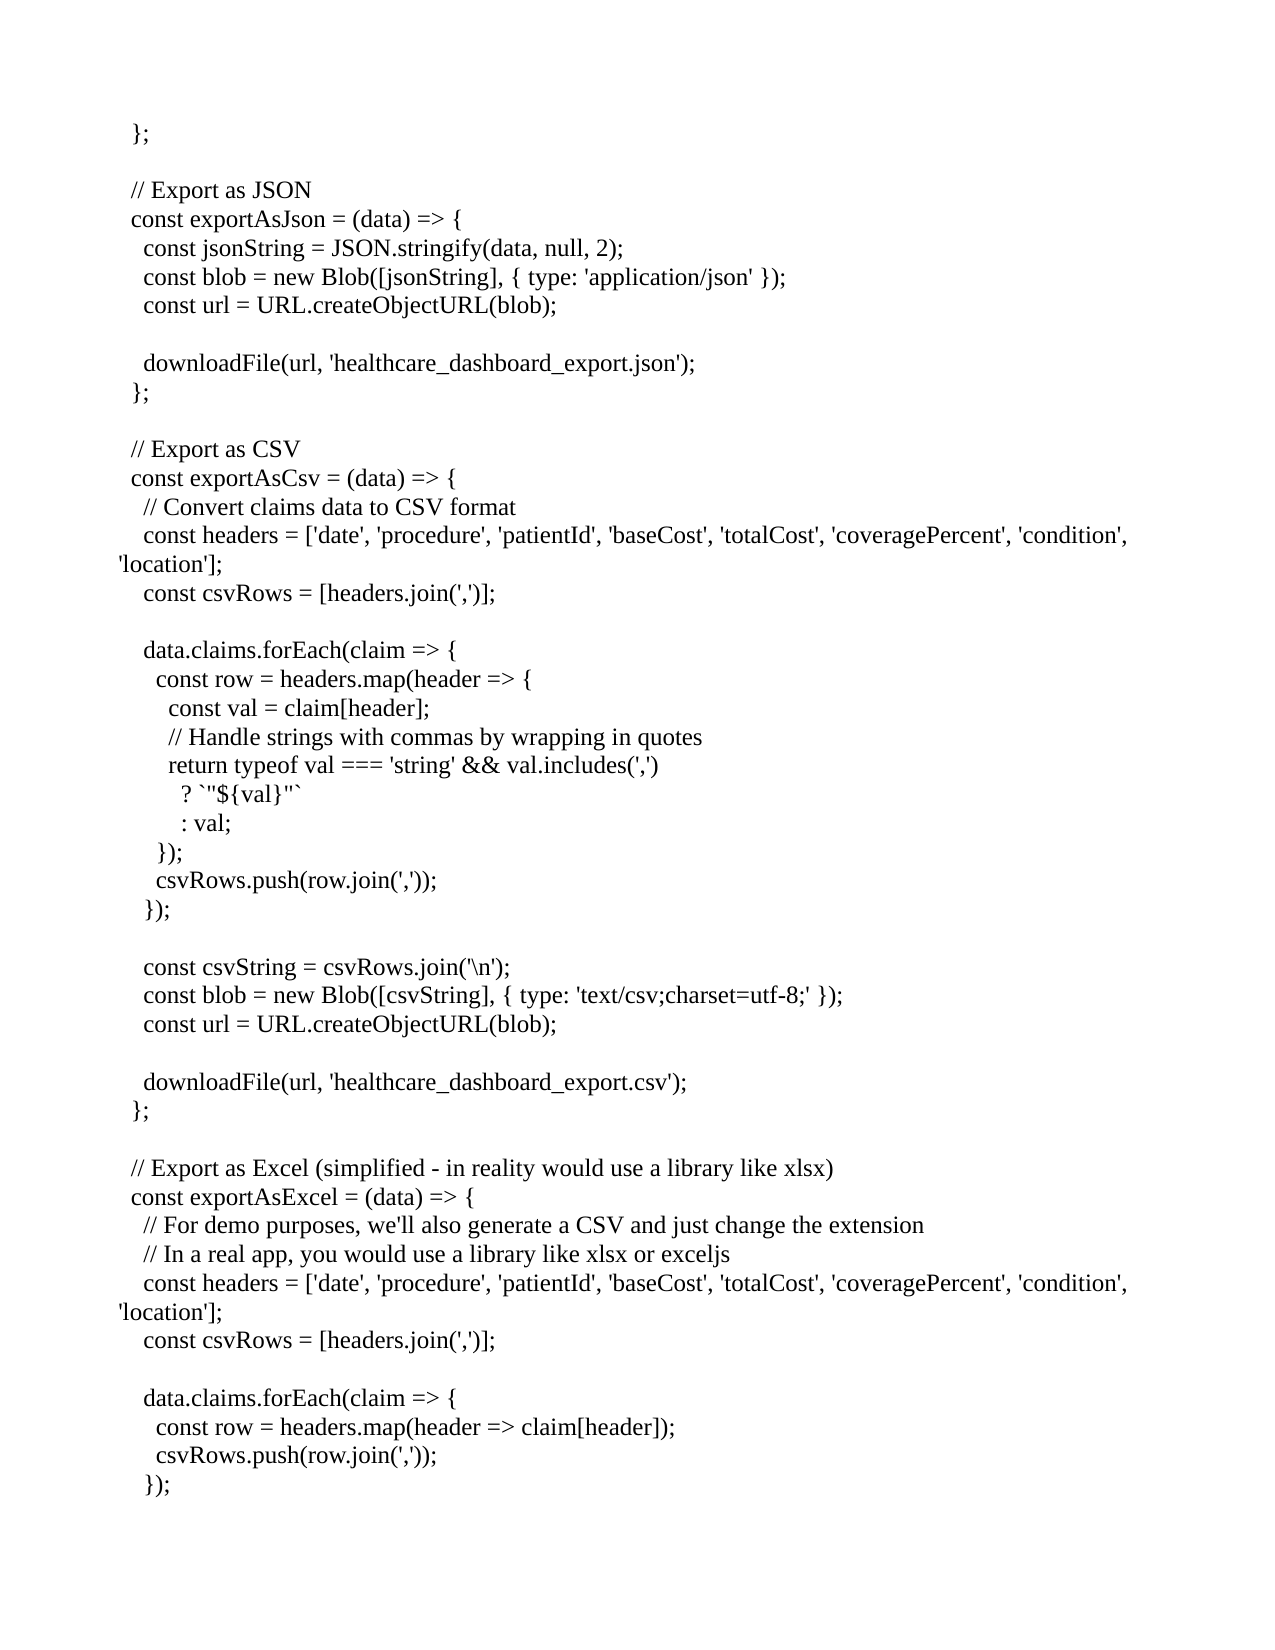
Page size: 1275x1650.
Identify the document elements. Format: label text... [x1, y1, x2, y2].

text const headers = ['date', 'procedure', 'patientId', 'baseCost', 'totalCost', 'coveragePercent', 'condition', 'location']; [118, 1268, 1157, 1326]
text const exportAsExcel = (data) => { [118, 1182, 1157, 1211]
text const headers = ['date', 'procedure', 'patientId', 'baseCost', 'totalCost', 'coveragePercent', 'condition', 'location']; [118, 521, 1157, 578]
text const blob = new Blob([csvString], { type: 'text/csv;charset=utf-8;' }); [118, 981, 1157, 1009]
text const exportAsCsv = (data) => { [118, 463, 1157, 492]
text const row = headers.map(header => claim[header]); [118, 1412, 1157, 1441]
text }; [118, 1096, 1157, 1124]
text // Export as Excel (simplified - in reality would use a library like xlsx) [118, 1153, 1157, 1182]
text // Convert claims data to CSV format [118, 492, 1157, 521]
text }); [118, 837, 1157, 866]
text const url = URL.createObjectURL(blob); [118, 1009, 1157, 1038]
text csvRows.push(row.join(',')); [118, 1441, 1157, 1469]
text }; [118, 377, 1157, 406]
text return typeof val === 'string' && val.includes(',') [118, 751, 1157, 779]
text data.claims.forEach(claim => { [118, 636, 1157, 664]
text const jsonString = JSON.stringify(data, null, 2); [118, 233, 1157, 262]
text const row = headers.map(header => { [118, 664, 1157, 693]
text }); [118, 1469, 1157, 1498]
text // Handle strings with commas by wrapping in quotes [118, 722, 1157, 751]
text const csvRows = [headers.join(',')]; [118, 578, 1157, 607]
text downloadFile(url, 'healthcare_dashboard_export.csv'); [118, 1067, 1157, 1096]
text const exportAsJson = (data) => { [118, 204, 1157, 233]
text }); [118, 894, 1157, 923]
text const blob = new Blob([jsonString], { type: 'application/json' }); [118, 262, 1157, 291]
text csvRows.push(row.join(',')); [118, 866, 1157, 894]
text // Export as CSV [118, 434, 1157, 463]
text ? `"${val}"` [118, 779, 1157, 808]
text const csvString = csvRows.join('\n'); [118, 952, 1157, 981]
text data.claims.forEach(claim => { [118, 1383, 1157, 1412]
text // Export as JSON [118, 176, 1157, 204]
text const url = URL.createObjectURL(blob); [118, 291, 1157, 319]
text const val = claim[header]; [118, 693, 1157, 722]
text : val; [118, 808, 1157, 837]
text const csvRows = [headers.join(',')]; [118, 1326, 1157, 1354]
text }; [118, 118, 1157, 147]
text // In a real app, you would use a library like xlsx or exceljs [118, 1239, 1157, 1268]
text // For demo purposes, we'll also generate a CSV and just change the extension [118, 1211, 1157, 1239]
text downloadFile(url, 'healthcare_dashboard_export.json'); [118, 348, 1157, 377]
